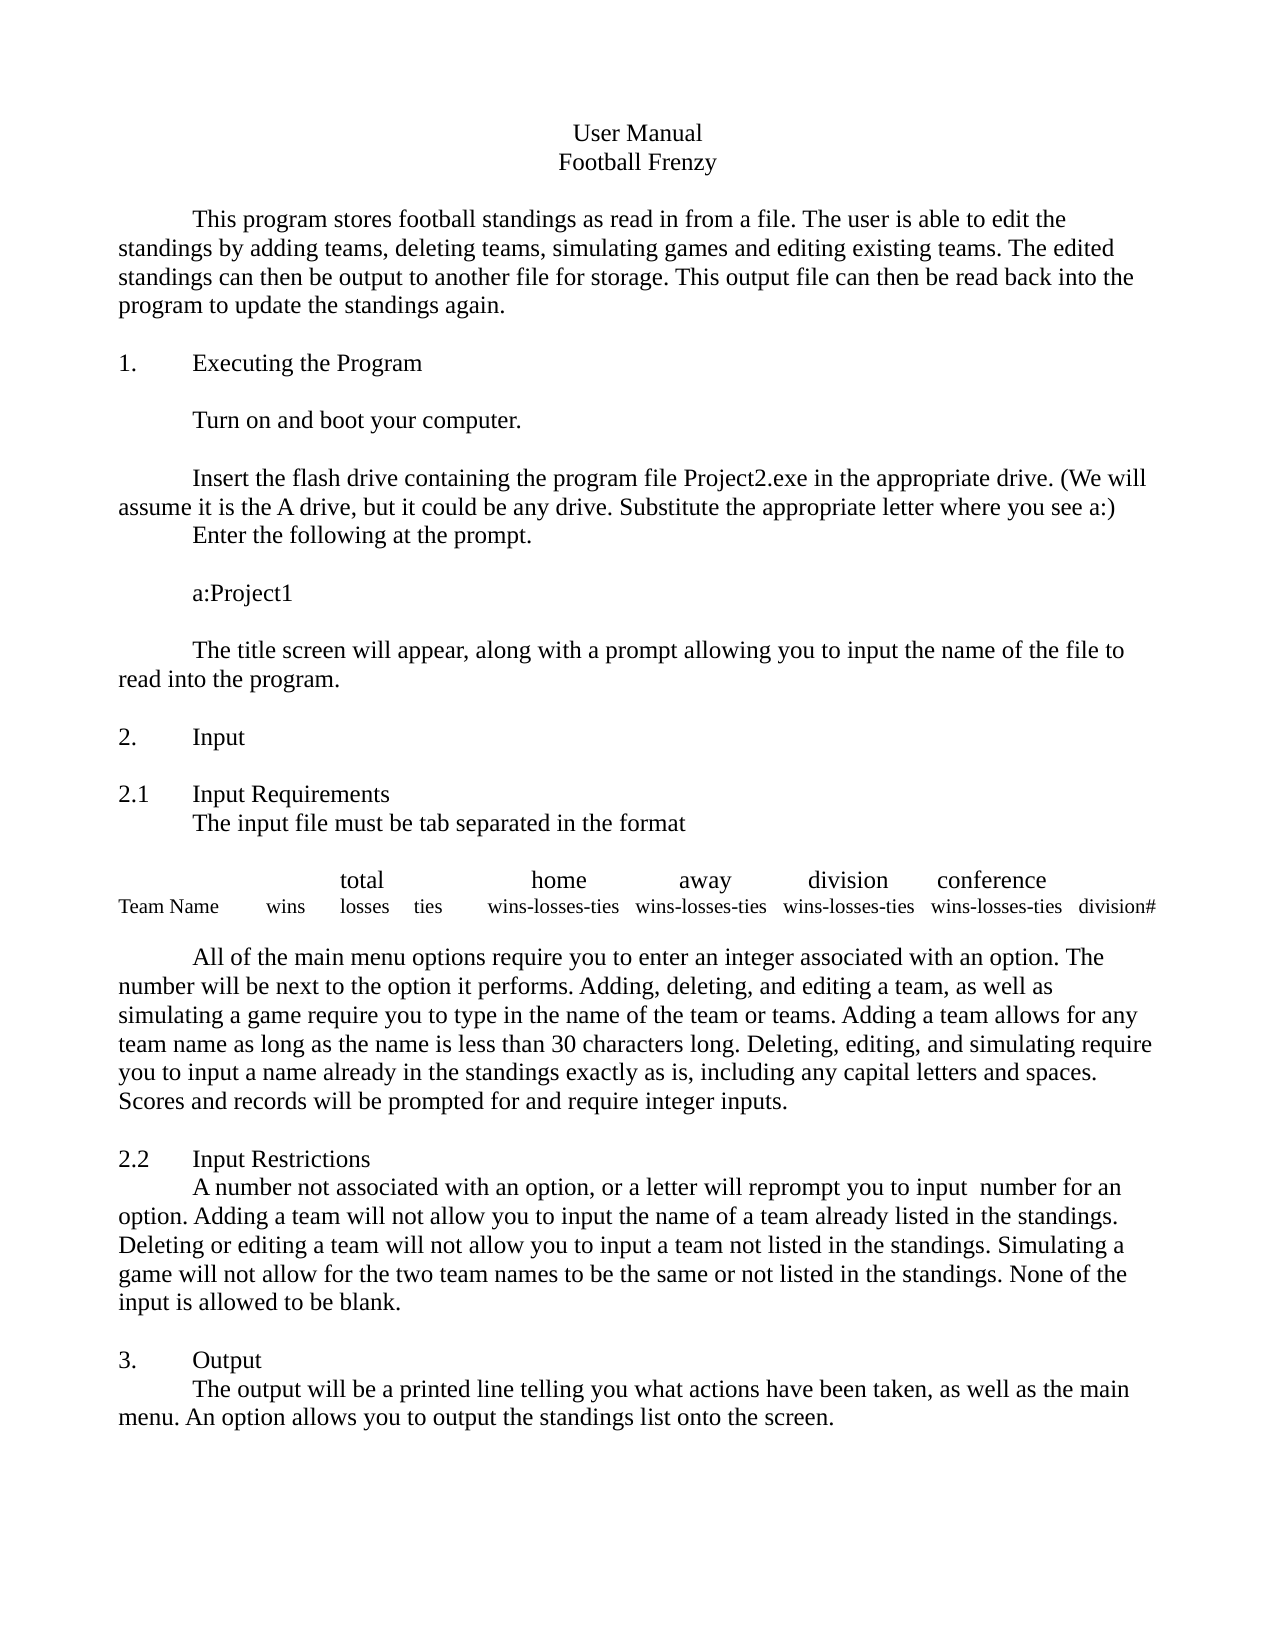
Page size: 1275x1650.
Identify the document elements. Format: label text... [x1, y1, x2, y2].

text The input file must be tab separated in the format [118, 808, 1157, 837]
text User Manual [118, 118, 1157, 147]
text Enter the following at the prompt. [118, 521, 1157, 549]
text Insert the flash drive containing the program file Project2.exe in the appropriate drive. (We will assume it is the A drive, but it could be any drive. Substitute the appropriate letter where you see a:) [118, 463, 1157, 521]
text 2. Input [118, 722, 1157, 751]
text 2.2 Input Restrictions [118, 1144, 1157, 1172]
text a:Project1 [118, 578, 1157, 607]
text The title screen will appear, along with a prompt allowing you to input the name of the file to read into the program. [118, 636, 1157, 693]
text Football Frenzy [118, 147, 1157, 176]
text 1. Executing the Program [118, 348, 1157, 377]
text The output will be a printed line telling you what actions have been taken, as well as the main menu. An option allows you to output the standings list onto the screen. [118, 1374, 1157, 1431]
text 2.1 Input Requirements [118, 779, 1157, 808]
text 3. Output [118, 1345, 1157, 1374]
text All of the main menu options require you to enter an integer associated with an option. The number will be next to the option it performs. Adding, deleting, and editing a team, as well as simulating a game require you to type in the name of the team or teams. Adding a team allows for any team name as long as the name is less than 30 characters long. Deleting, editing, and simulating require you to input a name already in the standings exactly as is, including any capital letters and spaces. Scores and records will be prompted for and require integer inputs. [118, 942, 1157, 1115]
text total home away division conference [118, 866, 1157, 894]
text Turn on and boot your computer. [118, 406, 1157, 434]
text This program stores football standings as read in from a file. The user is able to edit the standings by adding teams, deleting teams, simulating games and editing existing teams. The edited standings can then be output to another file for storage. This output file can then be read back into the program to update the standings again. [118, 204, 1157, 319]
text Team Name wins losses ties wins-losses-ties wins-losses-ties wins-losses-ties wins-losses-ties division# [118, 894, 1157, 918]
text A number not associated with an option, or a letter will reprompt you to input number for an option. Adding a team will not allow you to input the name of a team already listed in the standings. Deleting or editing a team will not allow you to input a team not listed in the standings. Simulating a game will not allow for the two team names to be the same or not listed in the standings. None of the input is allowed to be blank. [118, 1172, 1157, 1316]
